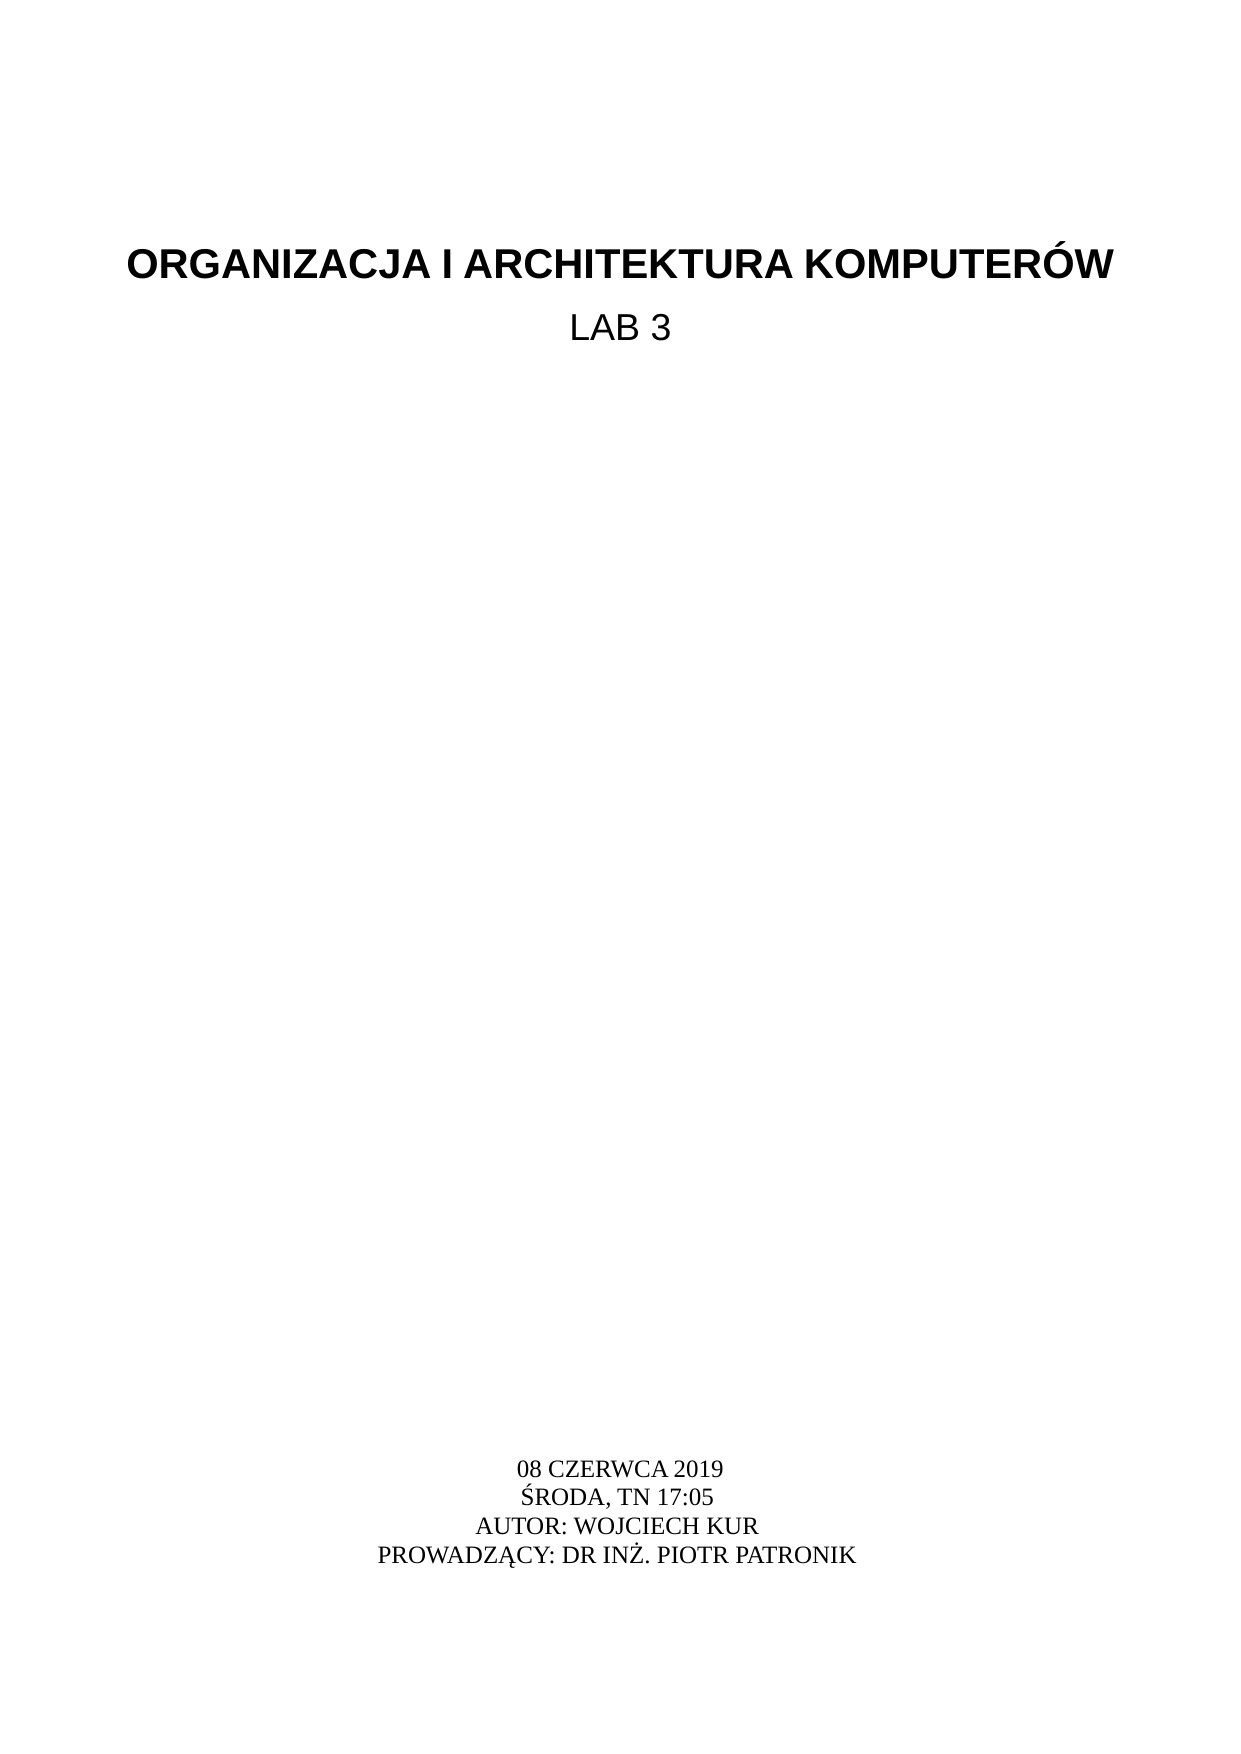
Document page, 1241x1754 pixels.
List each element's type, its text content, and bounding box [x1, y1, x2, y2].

text PROWADZĄCY: DR INŻ. PIOTR PATRONIK [118, 1540, 1122, 1569]
text AUTOR: WOJCIECH KUR [118, 1511, 1122, 1540]
text 08 CZERWCA 2019 [118, 1454, 1122, 1482]
subtitle LAB 3 [118, 306, 1122, 349]
text ŚRODA, TN 17:05 [118, 1482, 1122, 1511]
title ORGANIZACJA I ARCHITEKTURA KOMPUTERÓW [118, 239, 1122, 287]
